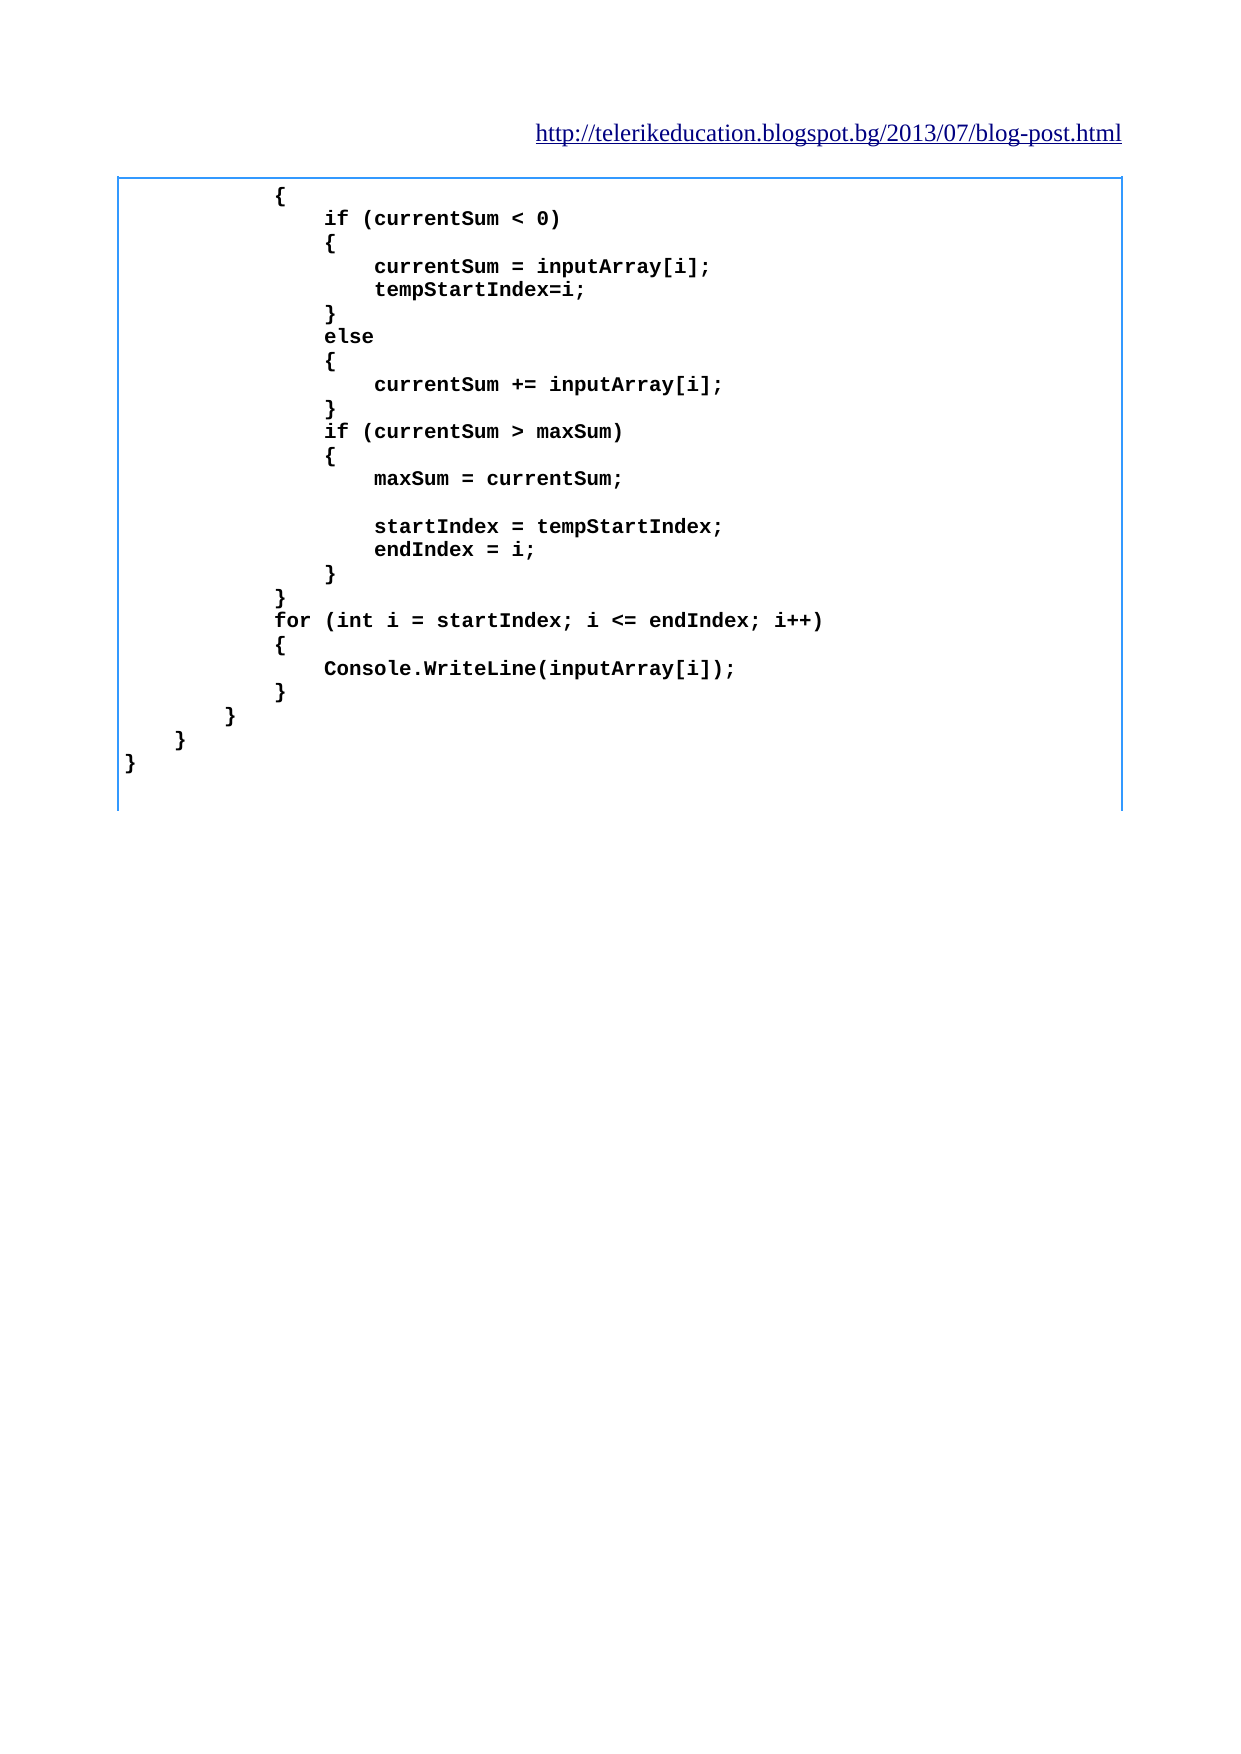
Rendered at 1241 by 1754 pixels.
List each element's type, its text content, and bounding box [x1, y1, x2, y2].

table_header { if (currentSum < 0) { currentSum = inputArray[i]; tempStartIndex=i; } else { currentSum += inputArray[i]; } if (currentSum > maxSum) { maxSum = currentSum; startIndex = tempStartIndex; endIndex = i; } } for (int i = startIndex; i <= endIndex; i++) { Console.WriteLine(inputArray[i]); } } } } [119, 179, 1121, 811]
